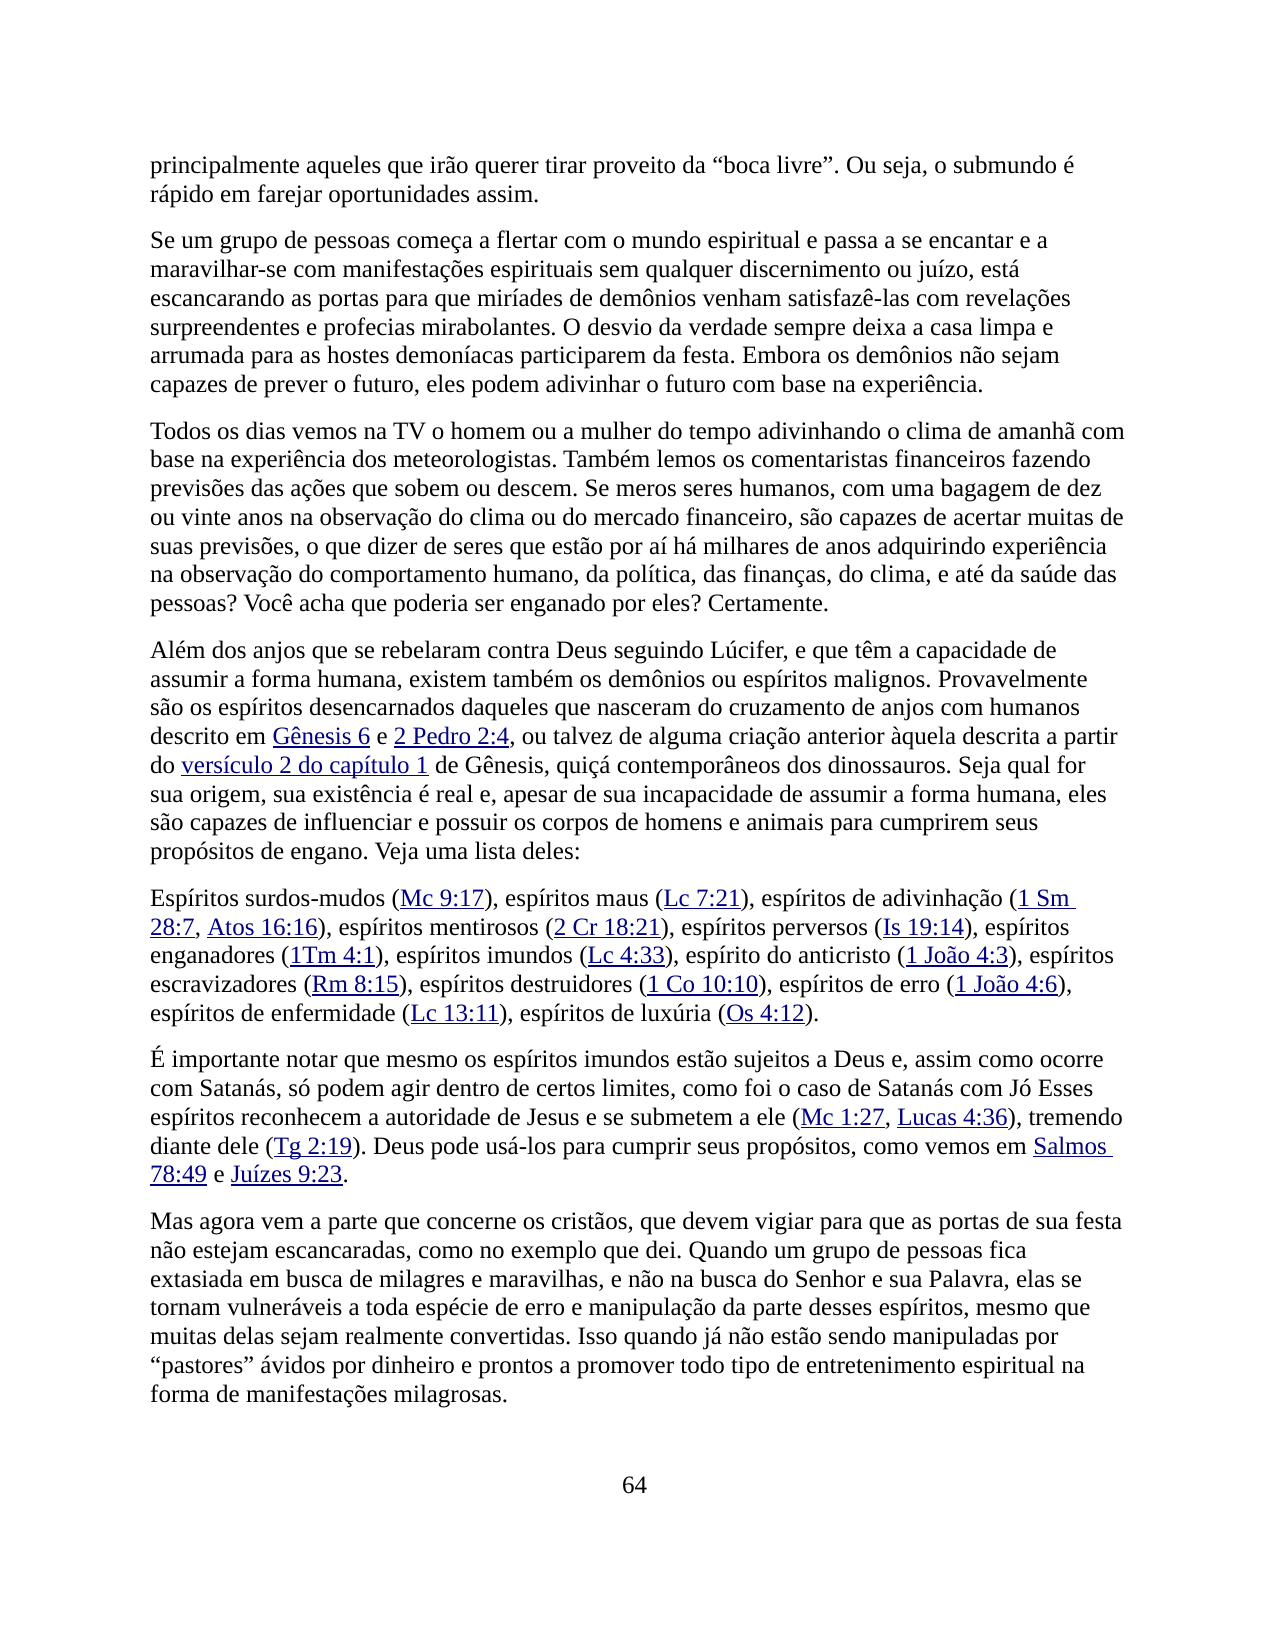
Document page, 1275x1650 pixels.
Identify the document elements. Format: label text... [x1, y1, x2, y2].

text Além dos anjos que se rebelaram contra Deus seguindo Lúcifer, e que têm a capacidade de assumir a forma humana, existem também os demônios ou espíritos malignos. Provavelmente são os espíritos desencarnados daqueles que nasceram do cruzamento de anjos com humanos descrito em Gênesis 6 e 2 Pedro 2:4, ou talvez de alguma criação anterior àquela descrita a partir do versículo 2 do capítulo 1 de Gênesis, quiçá contemporâneos dos dinossauros. Seja qual for sua origem, sua existência é real e, apesar de sua incapacidade de assumir a forma humana, eles são capazes de influenciar e possuir os corpos de homens e animais para cumprirem seus propósitos de engano. Veja uma lista deles: [150, 635, 1125, 865]
text Se um grupo de pessoas começa a flertar com o mundo espiritual e passa a se encantar e a maravilhar-se com manifestações espirituais sem qualquer discernimento ou juízo, está escancarando as portas para que miríades de demônios venham satisfazê-las com revelações surpreendentes e profecias mirabolantes. O desvio da verdade sempre deixa a casa limpa e arrumada para as hostes demoníacas participarem da festa. Embora os demônios não sejam capazes de prever o futuro, eles podem adivinhar o futuro com base na experiência. [150, 225, 1125, 398]
text Espíritos surdos-mudos (Mc 9:17), espíritos maus (Lc 7:21), espíritos de adivinhação (1 Sm 28:7, Atos 16:16), espíritos mentirosos (2 Cr 18:21), espíritos perversos (Is 19:14), espíritos enganadores (1Tm 4:1), espíritos imundos (Lc 4:33), espírito do anticristo (1 João 4:3), espíritos escravizadores (Rm 8:15), espíritos destruidores (1 Co 10:10), espíritos de erro (1 João 4:6), espíritos de enfermidade (Lc 13:11), espíritos de luxúria (Os 4:12). [150, 883, 1125, 1027]
text Mas agora vem a parte que concerne os cristãos, que devem vigiar para que as portas de sua festa não estejam escancaradas, como no exemplo que dei. Quando um grupo de pessoas fica extasiada em busca de milagres e maravilhas, e não na busca do Senhor e sua Palavra, elas se tornam vulneráveis a toda espécie de erro e manipulação da parte desses espíritos, mesmo que muitas delas sejam realmente convertidas. Isso quando já não estão sendo manipuladas por “pastores” ávidos por dinheiro e prontos a promover todo tipo de entretenimento espiritual na forma de manifestações milagrosas. [150, 1206, 1125, 1407]
text principalmente aqueles que irão querer tirar proveito da “boca livre”. Ou seja, o submundo é rápido em farejar oportunidades assim. [150, 150, 1125, 207]
text Todos os dias vemos na TV o homem ou a mulher do tempo adivinhando o clima de amanhã com base na experiência dos meteorologistas. Também lemos os comentaristas financeiros fazendo previsões das ações que sobem ou descem. Se meros seres humanos, com uma bagagem de dez ou vinte anos na observação do clima ou do mercado financeiro, são capazes de acertar muitas de suas previsões, o que dizer de seres que estão por aí há milhares de anos adquirindo experiência na observação do comportamento humano, da política, das finanças, do clima, e até da saúde das pessoas? Você acha que poderia ser enganado por eles? Certamente. [150, 416, 1125, 617]
text É importante notar que mesmo os espíritos imundos estão sujeitos a Deus e, assim como ocorre com Satanás, só podem agir dentro de certos limites, como foi o caso de Satanás com Jó Esses espíritos reconhecem a autoridade de Jesus e se submetem a ele (Mc 1:27, Lucas 4:36), tremendo diante dele (Tg 2:19). Deus pode usá-los para cumprir seus propósitos, como vemos em Salmos 78:49 e Juízes 9:23. [150, 1044, 1125, 1188]
